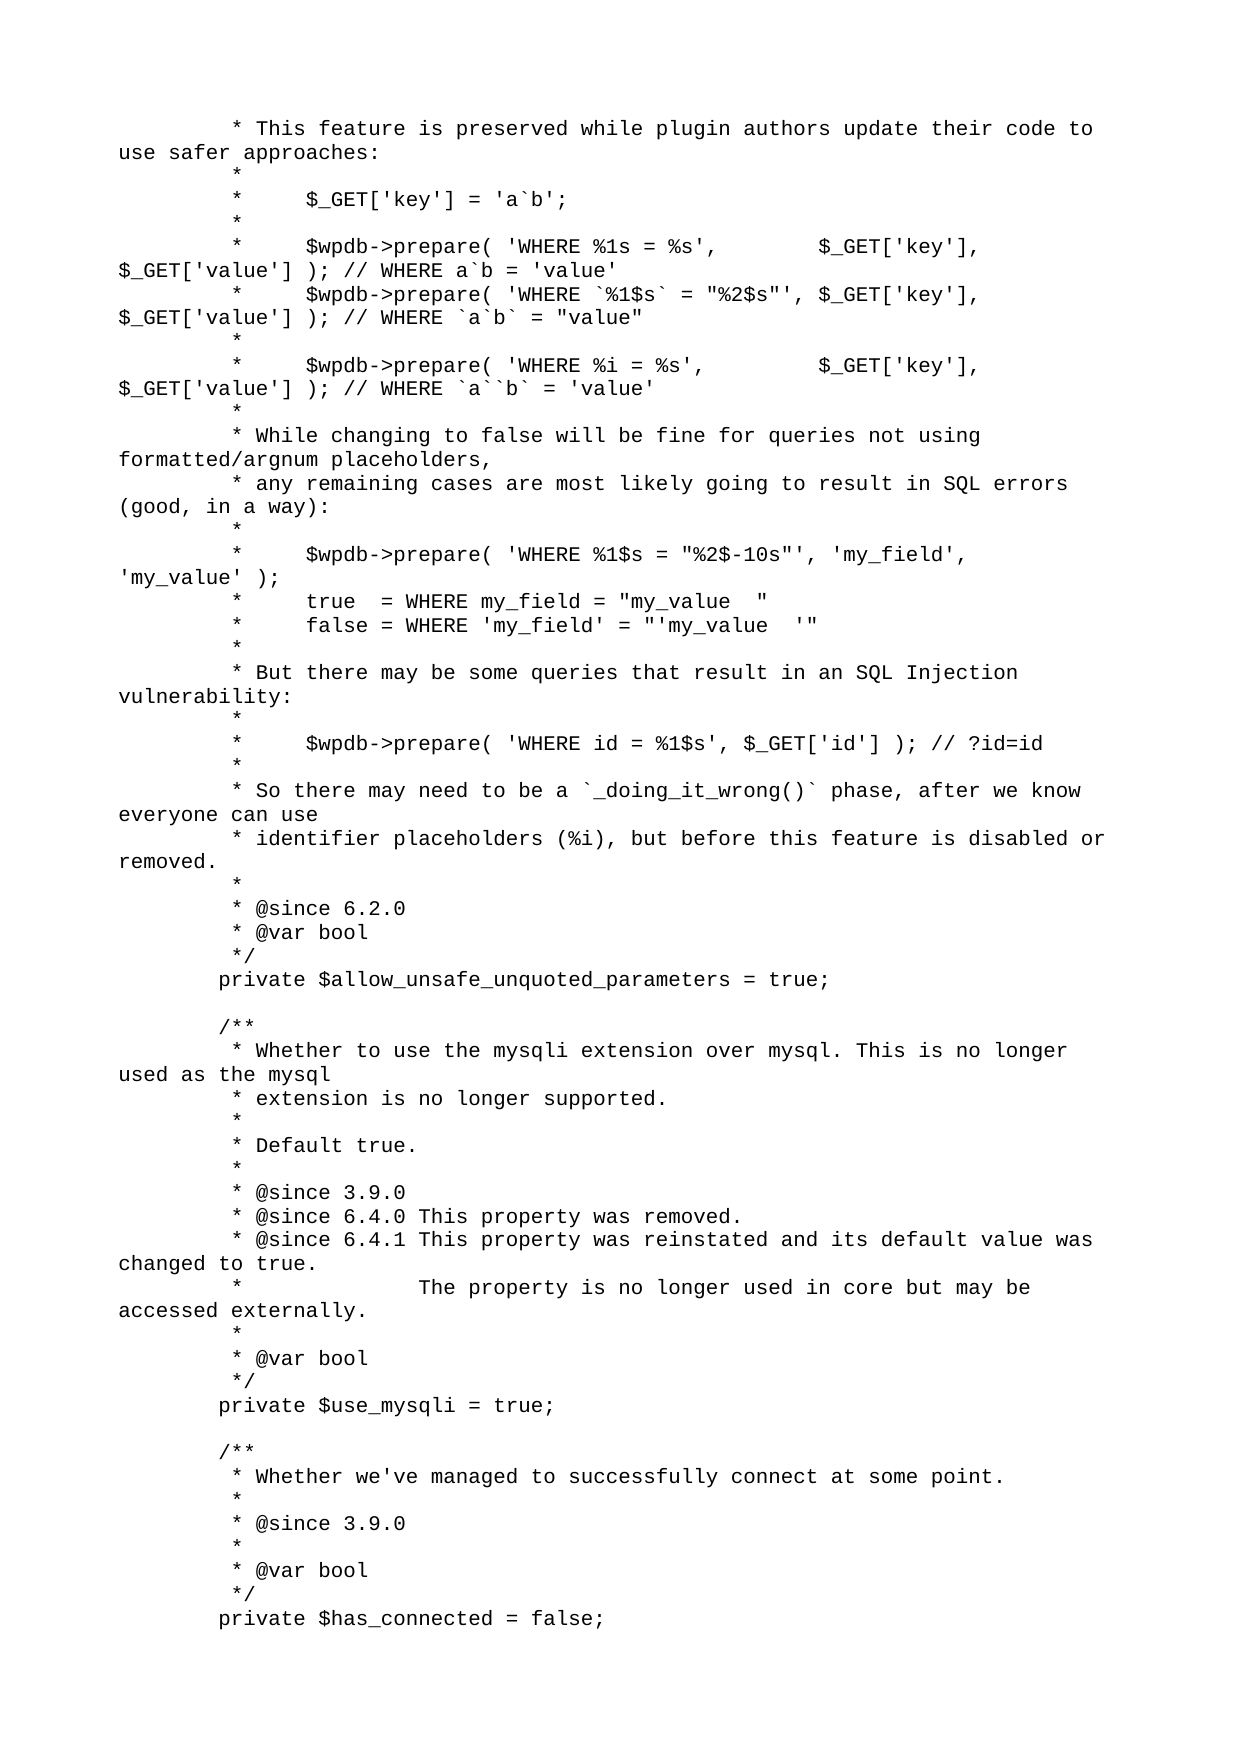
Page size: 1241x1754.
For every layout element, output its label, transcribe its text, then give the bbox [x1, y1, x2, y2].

text /** [118, 1017, 1122, 1040]
text * $wpdb->prepare( 'WHERE %1$s = "%2$-10s"', 'my_field', 'my_value' ); [118, 544, 1122, 591]
text * @var bool [118, 1348, 1122, 1371]
text */ [118, 946, 1122, 969]
text * @var bool [118, 1561, 1122, 1584]
text * Whether to use the mysqli extension over mysql. This is no longer used as the mysql [118, 1040, 1122, 1088]
text * This feature is preserved while plugin authors update their code to use safer approaches: [118, 118, 1122, 165]
text * @since 6.4.0 This property was removed. [118, 1206, 1122, 1229]
text * [118, 638, 1122, 662]
text * @since 3.9.0 [118, 1182, 1122, 1206]
text * [118, 1324, 1122, 1348]
text * But there may be some queries that result in an SQL Injection vulnerability: [118, 662, 1122, 709]
text */ [118, 1584, 1122, 1608]
text private $use_mysqli = true; [118, 1395, 1122, 1419]
text * $_GET['key'] = 'a`b'; [118, 189, 1122, 213]
text * identifier placeholders (%i), but before this feature is disabled or removed. [118, 827, 1122, 875]
text /** [118, 1442, 1122, 1466]
text * $wpdb->prepare( 'WHERE %i = %s', $_GET['key'], $_GET['value'] ); // WHERE `a``b` = 'value' [118, 354, 1122, 402]
text * @var bool [118, 922, 1122, 946]
text * @since 6.4.1 This property was reinstated and its default value was changed to true. [118, 1229, 1122, 1277]
text private $allow_unsafe_unquoted_parameters = true; [118, 969, 1122, 993]
text * [118, 1537, 1122, 1561]
text * extension is no longer supported. [118, 1088, 1122, 1111]
text * $wpdb->prepare( 'WHERE %1s = %s', $_GET['key'], $_GET['value'] ); // WHERE a`b = 'value' [118, 236, 1122, 284]
text */ [118, 1371, 1122, 1395]
text * So there may need to be a `_doing_it_wrong()` phase, after we know everyone can use [118, 780, 1122, 827]
text * [118, 1489, 1122, 1513]
text * $wpdb->prepare( 'WHERE id = %1$s', $_GET['id'] ); // ?id=id [118, 733, 1122, 757]
text * [118, 331, 1122, 354]
text * @since 6.2.0 [118, 898, 1122, 922]
text * true = WHERE my_field = "my_value " [118, 591, 1122, 615]
text * [118, 875, 1122, 898]
text * [118, 165, 1122, 189]
text * [118, 757, 1122, 780]
text * @since 3.9.0 [118, 1513, 1122, 1537]
text * [118, 520, 1122, 544]
text * [118, 709, 1122, 733]
text * false = WHERE 'my_field' = "'my_value '" [118, 615, 1122, 638]
text * Default true. [118, 1135, 1122, 1158]
text * Whether we've managed to successfully connect at some point. [118, 1466, 1122, 1489]
text * any remaining cases are most likely going to result in SQL errors (good, in a way): [118, 473, 1122, 520]
text * The property is no longer used in core but may be accessed externally. [118, 1277, 1122, 1324]
text * While changing to false will be fine for queries not using formatted/argnum placeholders, [118, 426, 1122, 473]
text private $has_connected = false; [118, 1608, 1122, 1631]
text * [118, 213, 1122, 236]
text * [118, 402, 1122, 426]
text * [118, 1111, 1122, 1135]
text * $wpdb->prepare( 'WHERE `%1$s` = "%2$s"', $_GET['key'], $_GET['value'] ); // WHERE `a`b` = "value" [118, 284, 1122, 331]
text * [118, 1158, 1122, 1182]
